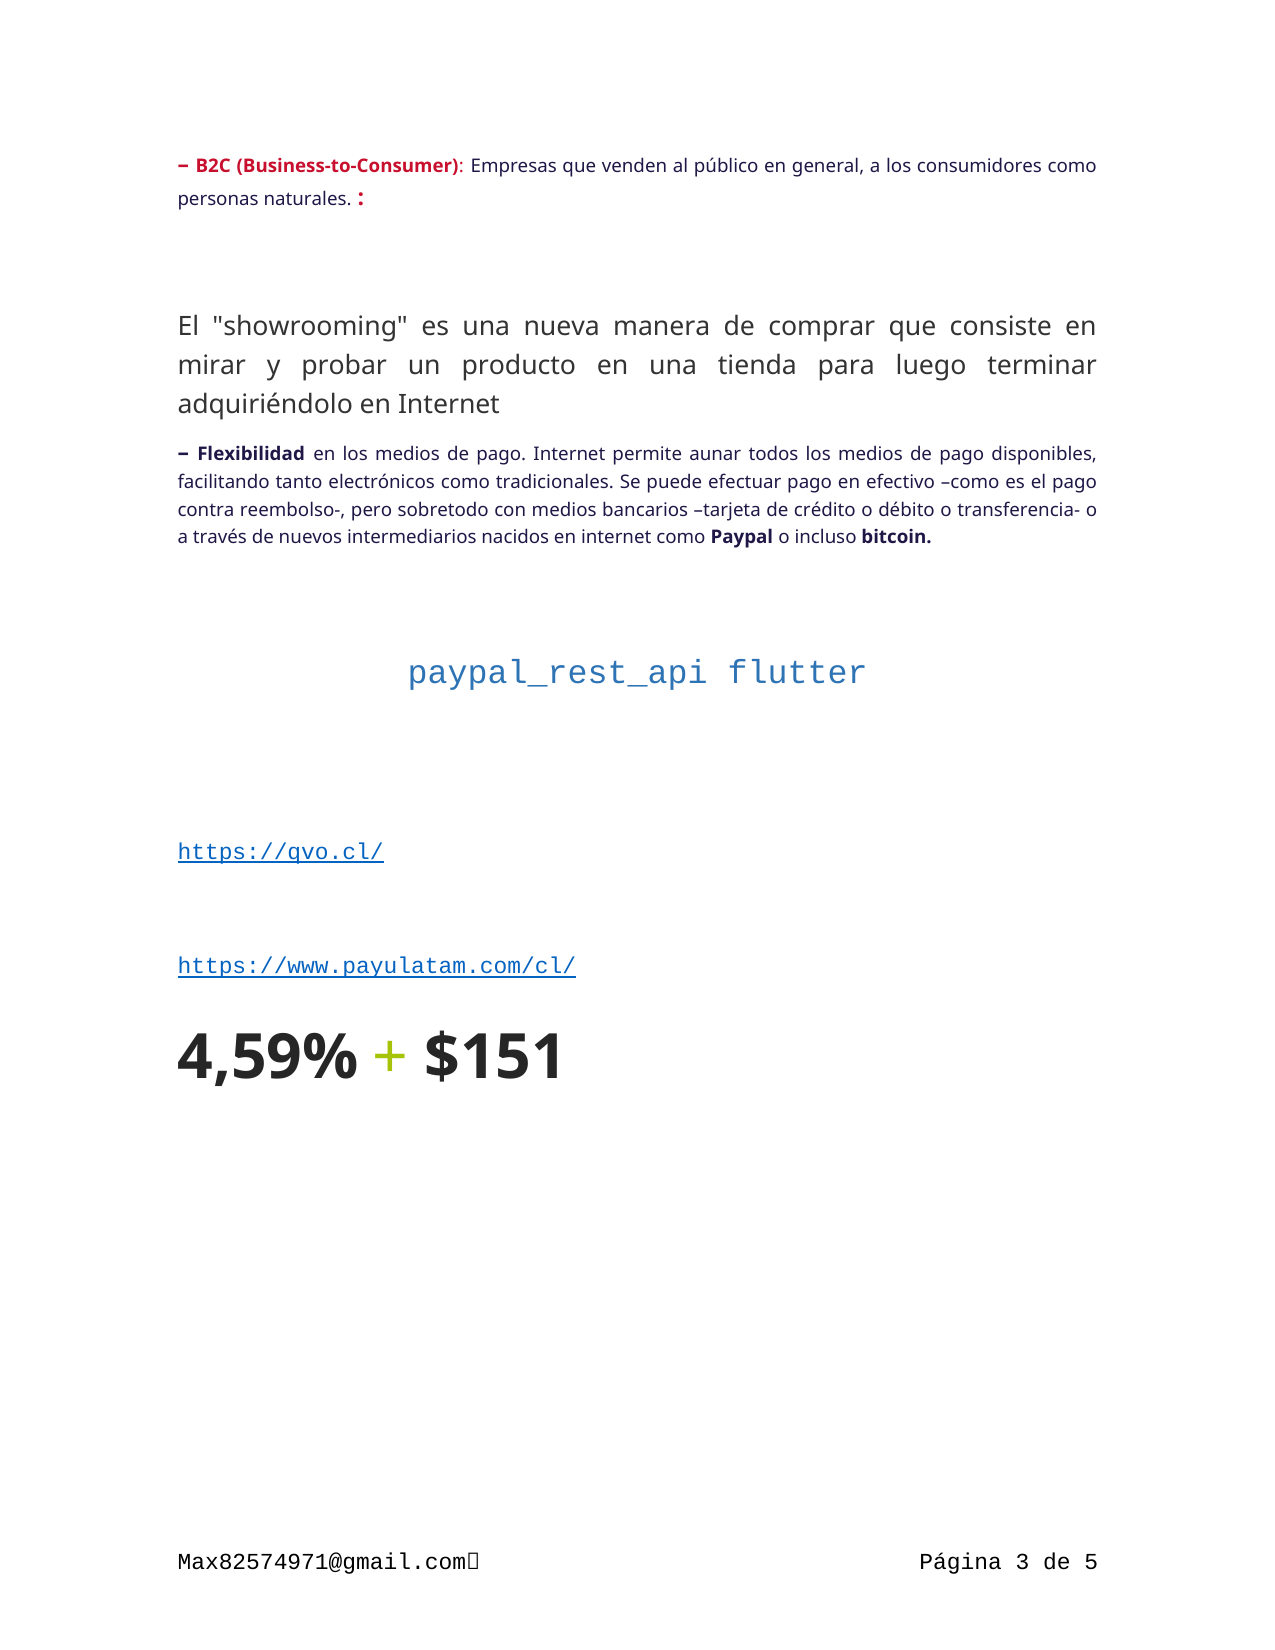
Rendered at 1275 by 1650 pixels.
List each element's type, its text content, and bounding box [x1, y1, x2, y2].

text El "showrooming" es una nueva manera de comprar que consiste en mirar y probar un producto en una tienda para luego terminar adquiriéndolo en Internet [177, 307, 1098, 421]
text https://www.payulatam.com/cl/ [177, 955, 1098, 981]
text – B2C (Business-to-Consumer): Empresas que venden al público en general, a los consumidores como personas naturales. : [177, 148, 1098, 212]
subtitle paypal_rest_api flutter [177, 656, 1098, 694]
text https://qvo.cl/ [177, 840, 1098, 866]
text 4,59% + $151 [177, 1012, 1098, 1097]
text – Flexibilidad en los medios de pago. Internet permite aunar todos los medios de pago disponibles, facilitando tanto electrónicos como tradicionales. Se puede efectuar pago en efectivo –como es el pago contra reembolso-, pero sobretodo con medios bancarios –tarjeta de crédito o débito o transferencia- o a través de nuevos intermediarios nacidos en internet como Paypal o incluso bitcoin. [177, 436, 1098, 549]
